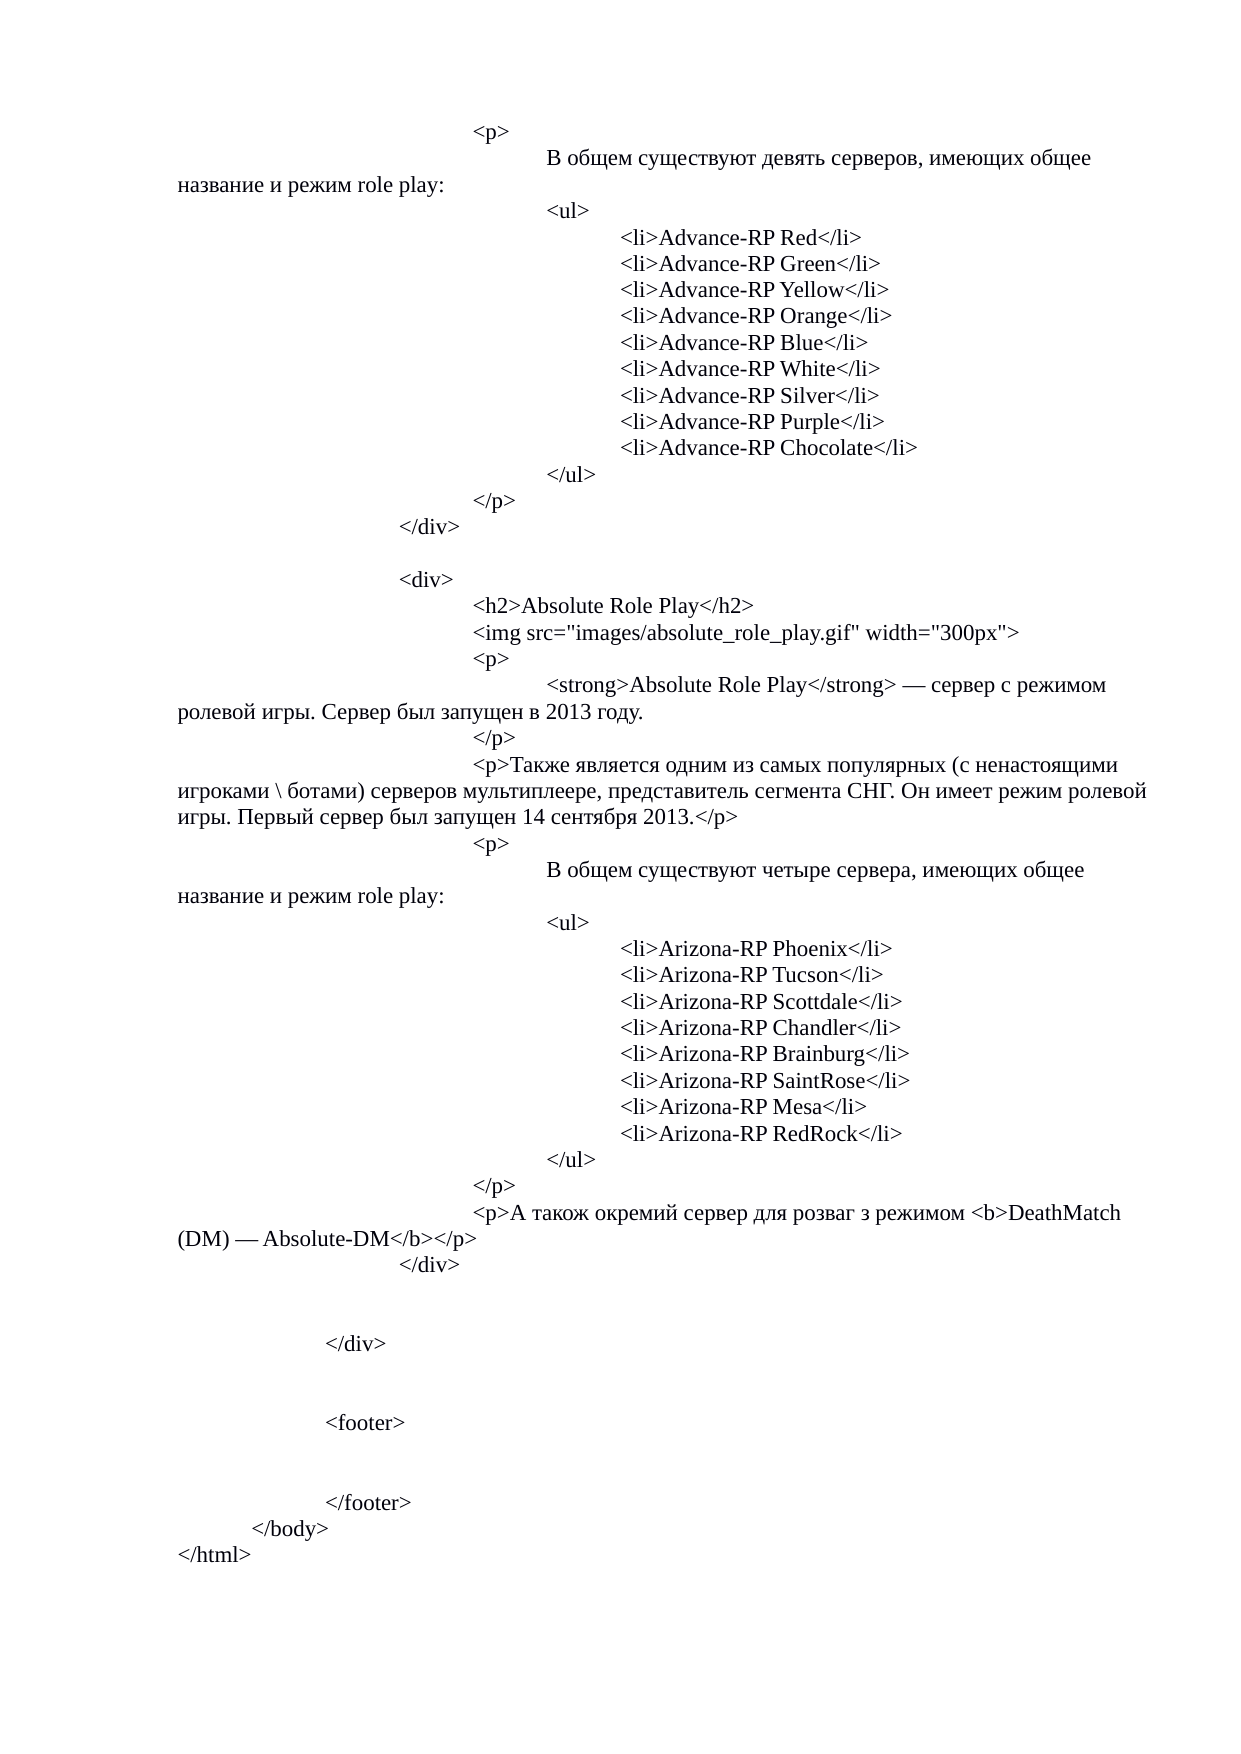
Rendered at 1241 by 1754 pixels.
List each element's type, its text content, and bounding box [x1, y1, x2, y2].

text </div> [177, 1251, 1152, 1278]
text <li>Advance-RP Green</li> [177, 250, 1152, 276]
text </div> [177, 513, 1152, 540]
text </footer> [177, 1488, 1152, 1515]
text </body> [177, 1515, 1152, 1541]
text </p> [177, 1172, 1152, 1199]
text <div> [177, 566, 1152, 592]
text </p> [177, 724, 1152, 751]
text В общем существуют четыре сервера, имеющих общее название и режим role play: [177, 856, 1152, 909]
text <li>Advance-RP Silver</li> [177, 382, 1152, 408]
text <h2>Absolute Role Play</h2> [177, 592, 1152, 619]
text <ul> [177, 909, 1152, 935]
text <li>Advance-RP Purple</li> [177, 408, 1152, 434]
text <li>Advance-RP Blue</li> [177, 329, 1152, 355]
text <li>Arizona-RP Brainburg</li> [177, 1041, 1152, 1067]
text <li>Arizona-RP SaintRose</li> [177, 1067, 1152, 1093]
text <li>Advance-RP Orange</li> [177, 303, 1152, 329]
text <p> [177, 118, 1152, 144]
text <li>Advance-RP Red</li> [177, 223, 1152, 250]
text <li>Advance-RP Yellow</li> [177, 276, 1152, 303]
text <li>Arizona-RP Mesa</li> [177, 1093, 1152, 1119]
text </ul> [177, 461, 1152, 487]
text <p> [177, 645, 1152, 672]
text <p> [177, 830, 1152, 856]
text <p>А також окремий сервер для розваг з режимом <b>DeathMatch (DM) — Absolute-DM</b></p> [177, 1199, 1152, 1251]
text </div> [177, 1330, 1152, 1357]
text <li>Arizona-RP Tucson</li> [177, 961, 1152, 988]
text <footer> [177, 1409, 1152, 1436]
text <li>Advance-RP Chocolate</li> [177, 434, 1152, 461]
text <li>Arizona-RP RedRock</li> [177, 1119, 1152, 1146]
text </html> [177, 1541, 1152, 1568]
text <p>Также является одним из самых популярных (с ненастоящими игроками \ ботами) серверов мультиплеере, представитель сегмента СНГ. Он имеет режим ролевой игры. Первый сервер был запущен 14 сентября 2013.</p> [177, 751, 1152, 830]
text <li>Arizona-RP Chandler</li> [177, 1014, 1152, 1041]
text <li>Arizona-RP Scottdale</li> [177, 988, 1152, 1014]
text <strong>Absolute Role Play</strong> — cервер с режимом ролевой игры. Сервер был запущен в 2013 году. [177, 672, 1152, 724]
text </p> [177, 487, 1152, 513]
text <li>Arizona-RP Phoenix</li> [177, 935, 1152, 961]
text <li>Advance-RP White</li> [177, 355, 1152, 382]
text <ul> [177, 197, 1152, 223]
text </ul> [177, 1146, 1152, 1172]
text В общем существуют девять серверов, имеющих общее название и режим role play: [177, 144, 1152, 197]
text <img src="images/absolute_role_play.gif" width="300px"> [177, 619, 1152, 645]
